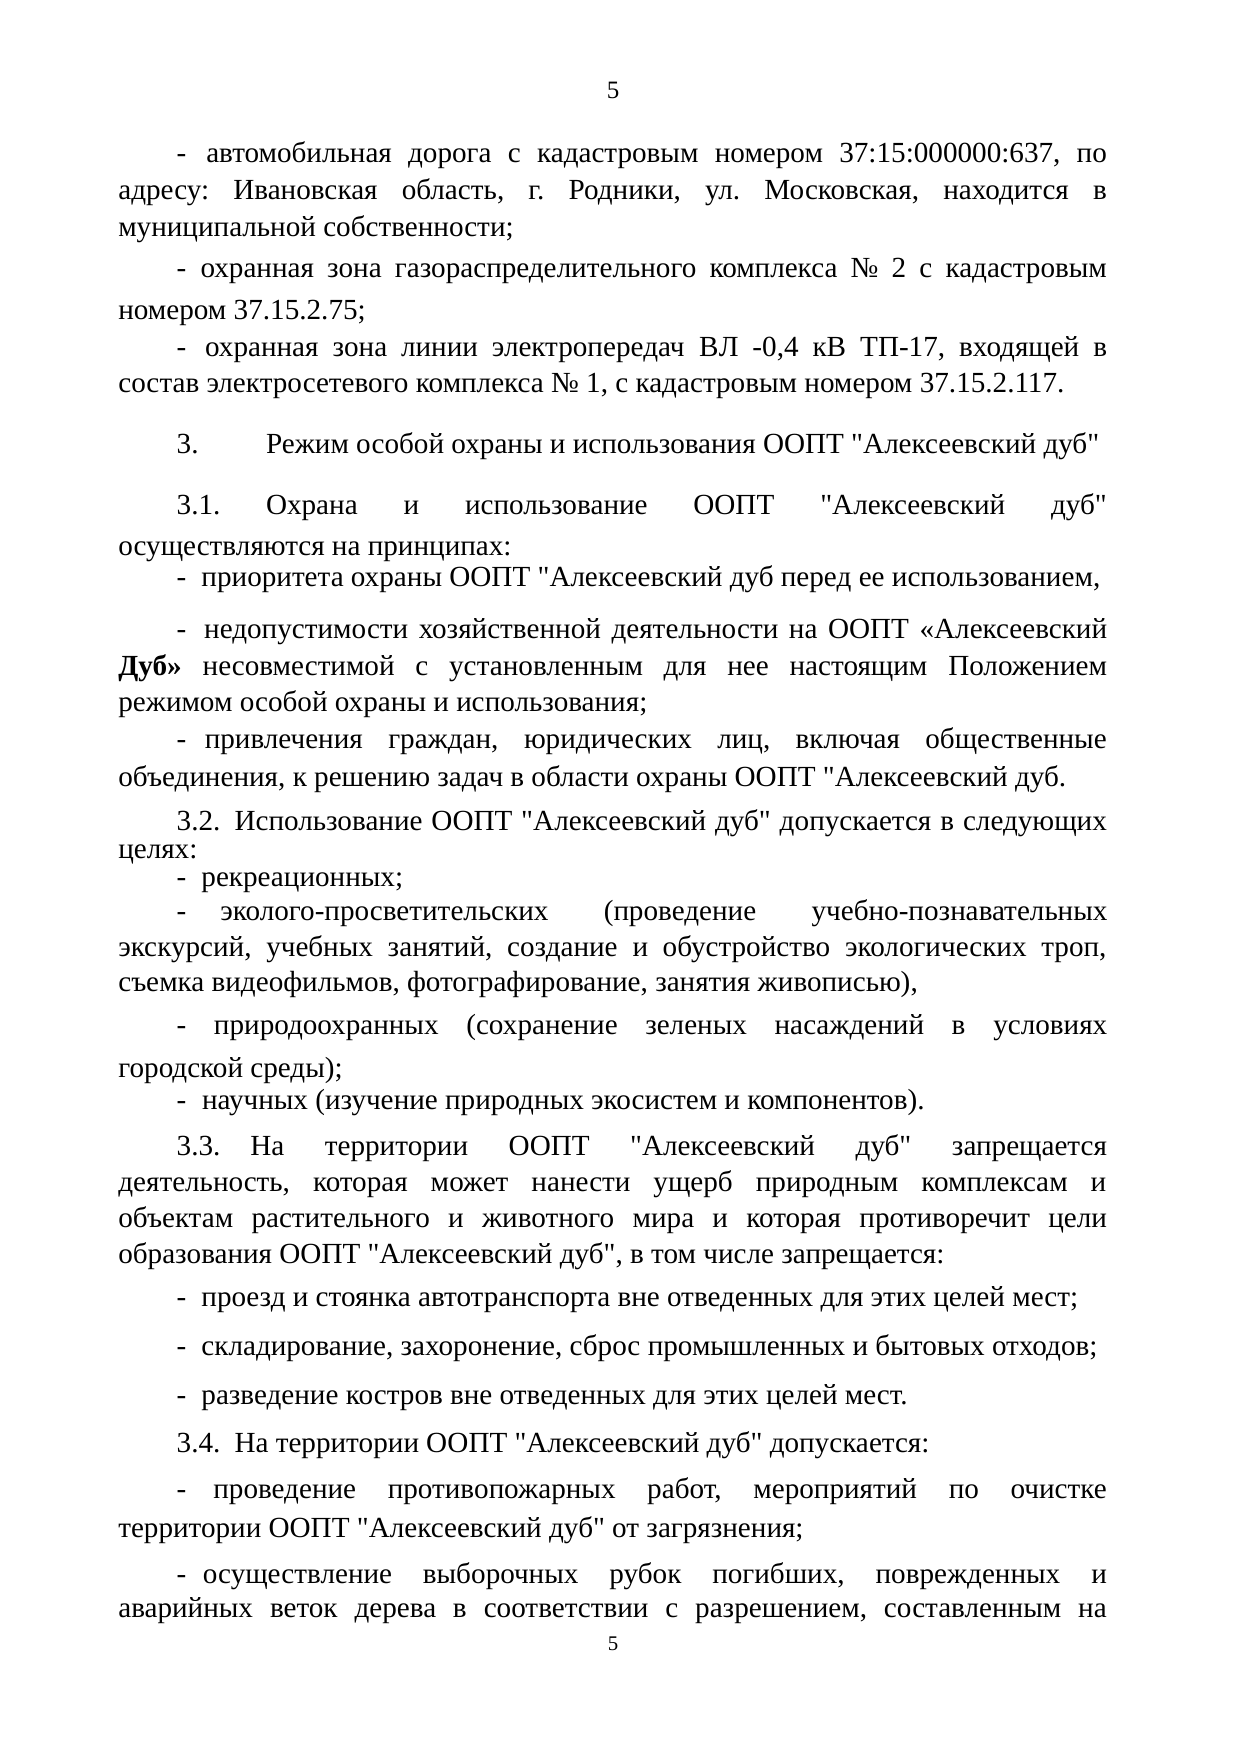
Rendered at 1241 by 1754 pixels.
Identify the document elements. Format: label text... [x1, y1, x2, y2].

list эколого-просветительских (проведение учебно-познавательных экскурсий, учебных занятий, создание и обустройство экологических троп, съемка видеофильмов, фотографирование, занятия живописью), [118, 892, 1108, 999]
list Режим особой охраны и использования ООПТ "Алексеевский дуб" [118, 431, 1108, 459]
list разведение костров вне отведенных для этих целей мест. [118, 1382, 1108, 1410]
list научных (изучение природных экосистем и компонентов). [118, 1087, 1108, 1115]
list осуществление выборочных рубок погибших, поврежденных и аварийных веток дерева в соответствии с разрешением, составленным на [118, 1556, 1108, 1625]
list проезд и стоянка автотранспорта вне отведенных для этих целей мест; [118, 1284, 1108, 1312]
list привлечения граждан, юридических лиц, включая общественные объединения, к решению задач в области охраны ООПТ "Алексеевский дуб. [118, 719, 1108, 794]
list Охрана и использование ООПТ "Алексеевский дуб" осуществляются на принципах: [118, 482, 1108, 564]
list охранная зона газораспределительного комплекса № 2 с кадастровым номером 37.15.2.75; [118, 244, 1108, 328]
list недопустимости хозяйственной деятельности на ООПТ «Алексеевский Дуб» несовместимой с установленным для нее настоящим Положением режимом особой охраны и использования; [118, 609, 1108, 719]
list автомобильная дорога с кадастровым номером 37:15:000000:637, по адресу: Ивановская область, г. Родники, ул. Московская, находится в муниципальной собственности; [118, 132, 1108, 244]
list Использование ООПТ "Алексеевский дуб" допускается в следующих целях: [118, 808, 1108, 864]
list природоохранных (сохранение зеленых насаждений в условиях городской среды); [118, 999, 1108, 1087]
list охранная зона линии электропередач BЛ -0,4 кВ ТП-17, входящей в состав электросетевого комплекса № 1, с кадастровым номером 37.15.2.117. [118, 328, 1108, 400]
list приоритета охраны ООПТ "Алексеевский дуб перед ее использованием, [118, 564, 1108, 592]
list проведение противопожарных работ, мероприятий по очистке территории ООПТ "Алексеевский дуб" от загрязнения; [118, 1467, 1108, 1546]
list складирование, захоронение, сброс промышленных и бытовых отходов; [118, 1333, 1108, 1361]
list На территории ООПТ "Алексеевский дуб" запрещается деятельность, которая может нанести ущерб природным комплексам и объектам растительного и животного мира и которая противоречит цели образования ООПТ "Алексеевский дуб", в том числе запрещается: [118, 1127, 1108, 1271]
list На территории ООПТ "Алексеевский дуб" допускается: [118, 1429, 1108, 1458]
list рекреационных; [118, 864, 1108, 892]
